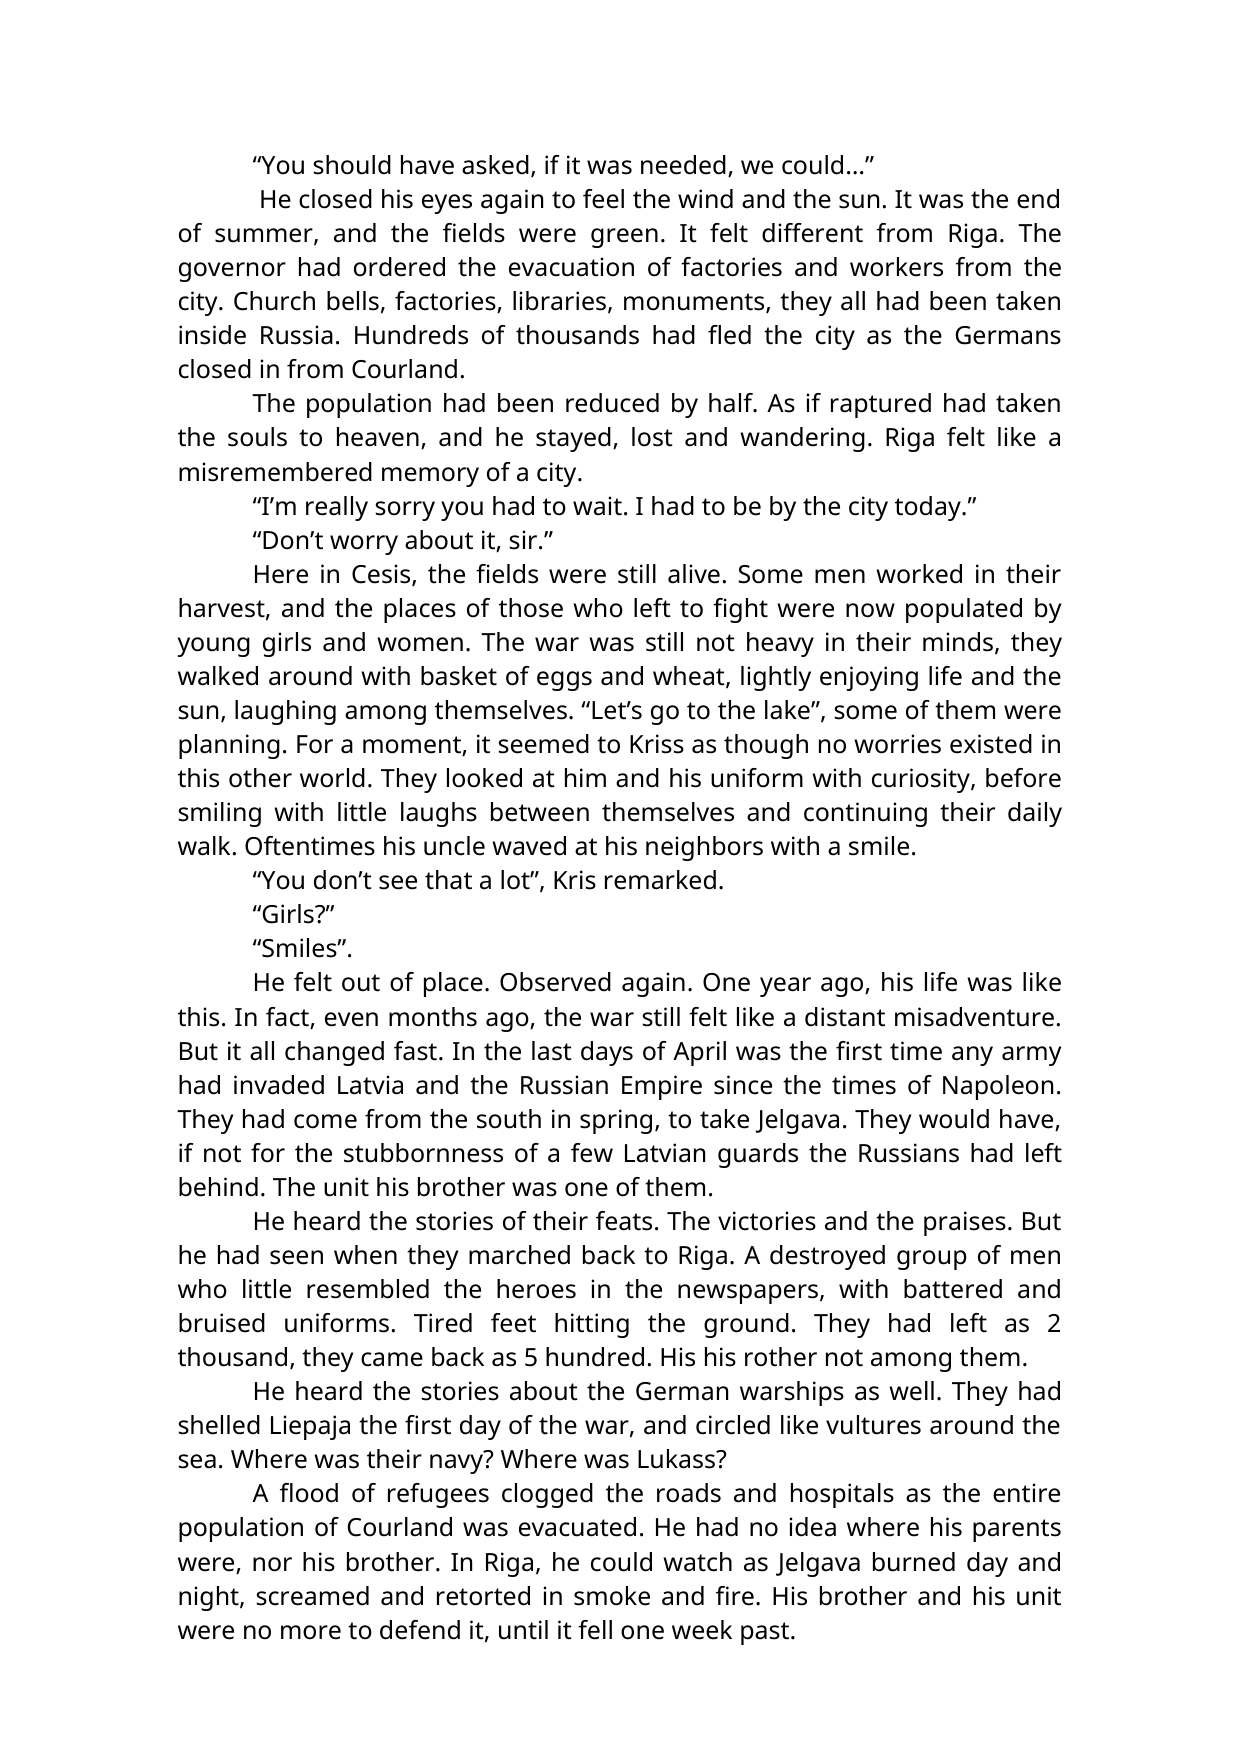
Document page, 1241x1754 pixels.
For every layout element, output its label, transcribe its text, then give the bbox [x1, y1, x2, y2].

text Here in Cesis, the fields were still alive. Some men worked in their harvest, and the places of those who left to fight were now populated by young girls and women. The war was still not heavy in their minds, they walked around with basket of eggs and wheat, lightly enjoying life and the sun, laughing among themselves. “Let’s go to the lake”, some of them were planning. For a moment, it seemed to Kriss as though no worries existed in this other world. They looked at him and his uniform with curiosity, before smiling with little laughs between themselves and continuing their daily walk. Oftentimes his uncle waved at his neighbors with a smile. [177, 556, 1063, 863]
text “Girls?” [177, 897, 1063, 931]
text “Don’t worry about it, sir.” [177, 522, 1063, 556]
text The population had been reduced by half. As if raptured had taken the souls to heaven, and he stayed, lost and wandering. Riga felt like a misremembered memory of a city. [177, 386, 1063, 488]
text He heard the stories about the German warships as well. They had shelled Liepaja the first day of the war, and circled like vultures around the sea. Where was their navy? Where was Lukass? [177, 1374, 1063, 1476]
text “You should have asked, if it was needed, we could…” [177, 148, 1063, 182]
text He closed his eyes again to feel the wind and the sun. It was the end of summer, and the fields were green. It felt different from Riga. The governor had ordered the evacuation of factories and workers from the city. Church bells, factories, libraries, monuments, they all had been taken inside Russia. Hundreds of thousands had fled the city as the Germans closed in from Courland. [177, 182, 1063, 386]
text “Smiles”. [177, 931, 1063, 965]
text “You don’t see that a lot”, Kris remarked. [177, 863, 1063, 897]
text He heard the stories of their feats. The victories and the praises. But he had seen when they marched back to Riga. A destroyed group of men who little resembled the heroes in the newspapers, with battered and bruised uniforms. Tired feet hitting the ground. They had left as 2 thousand, they came back as 5 hundred. His his rother not among them. [177, 1203, 1063, 1374]
text “I’m really sorry you had to wait. I had to be by the city today.” [177, 488, 1063, 522]
text A flood of refugees clogged the roads and hospitals as the entire population of Courland was evacuated. He had no idea where his parents were, nor his brother. In Riga, he could watch as Jelgava burned day and night, screamed and retorted in smoke and fire. His brother and his unit were no more to defend it, until it fell one week past. [177, 1476, 1063, 1646]
text He felt out of place. Observed again. One year ago, his life was like this. In fact, even months ago, the war still felt like a distant misadventure. But it all changed fast. In the last days of April was the first time any army had invaded Latvia and the Russian Empire since the times of Napoleon. They had come from the south in spring, to take Jelgava. They would have, if not for the stubbornness of a few Latvian guards the Russians had left behind. The unit his brother was one of them. [177, 965, 1063, 1203]
